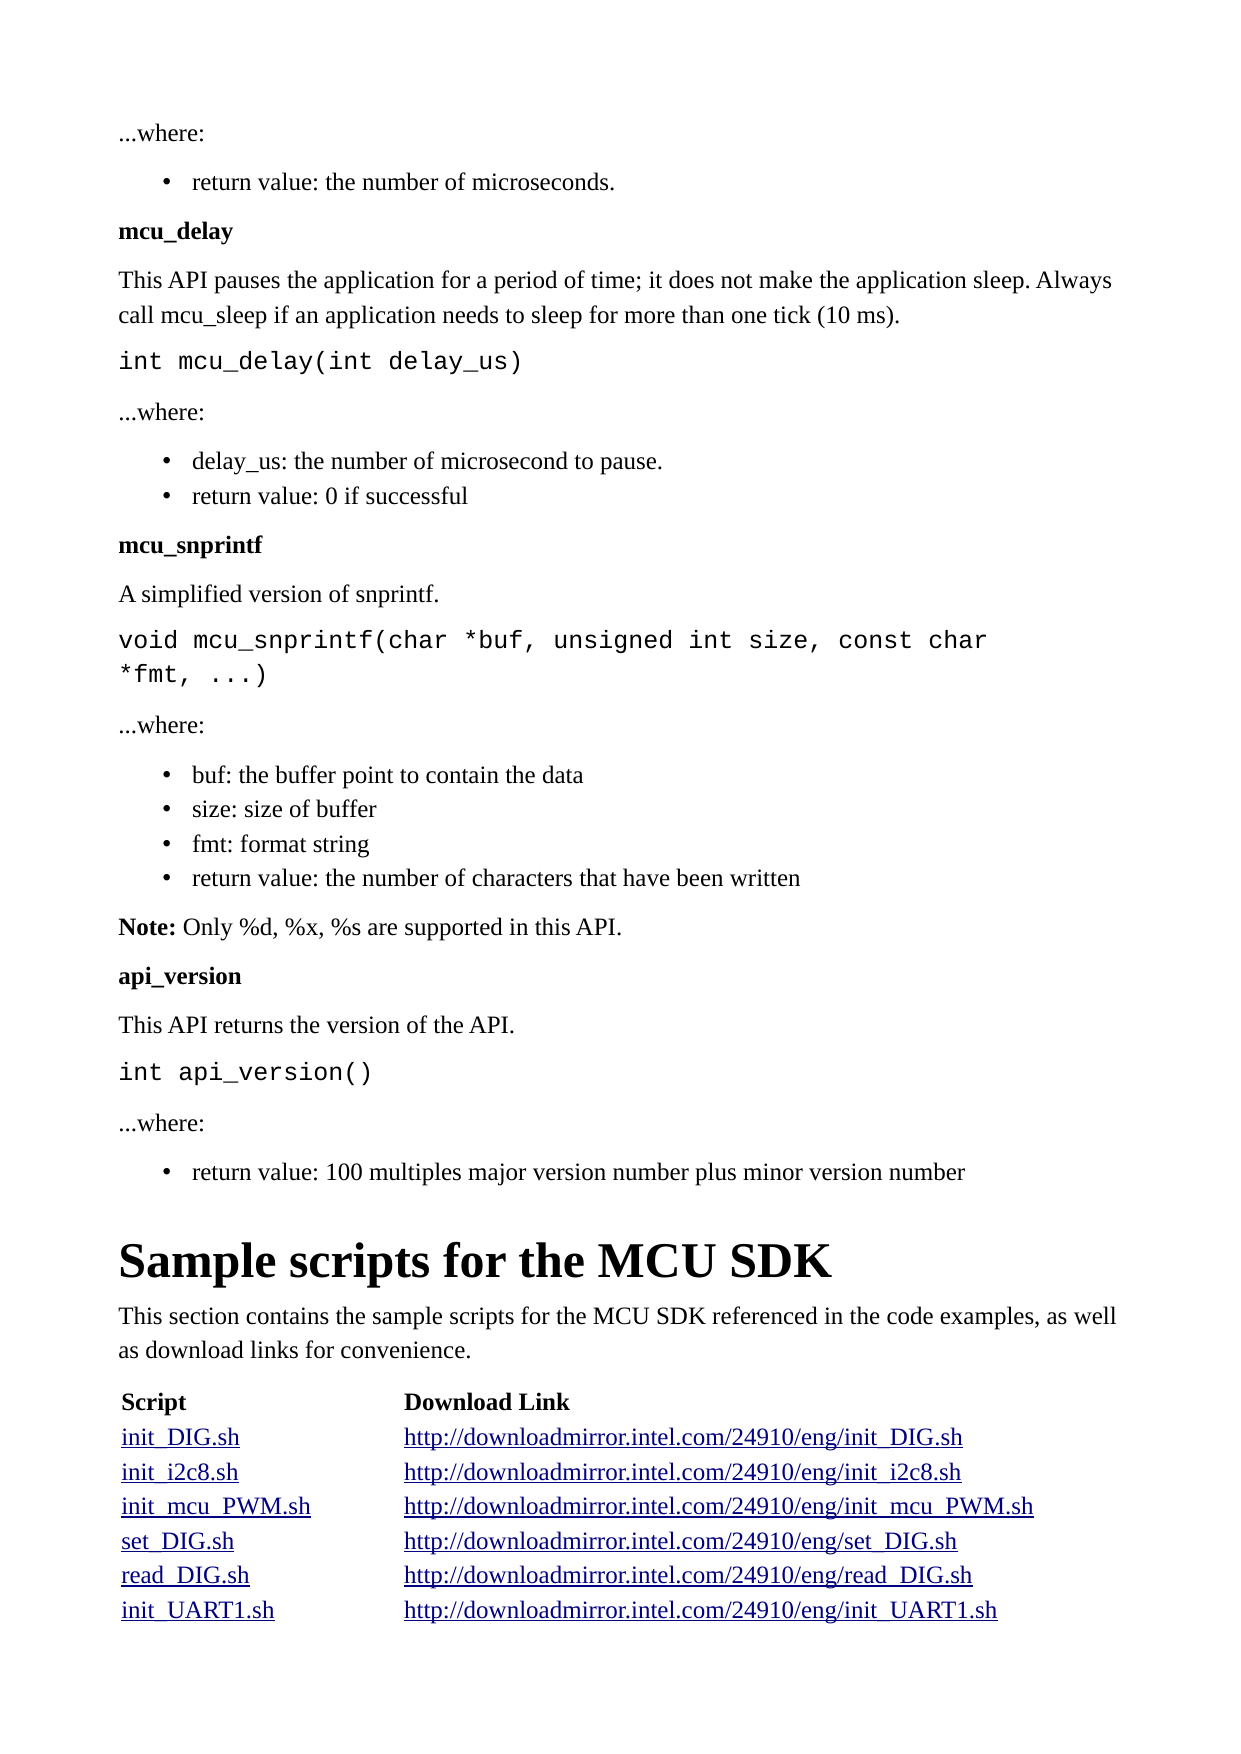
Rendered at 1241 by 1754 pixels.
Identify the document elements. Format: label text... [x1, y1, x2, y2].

table_cell http://downloadmirror.intel.com/24910/eng/init_i2c8.sh [401, 1454, 1123, 1488]
list return value: the number of microseconds. [162, 167, 1122, 196]
list fmt: format string [162, 829, 1122, 857]
text mcu_delay [118, 216, 1122, 245]
table_cell init_mcu_PWM.sh [118, 1488, 401, 1523]
list return value: 100 multiples major version number plus minor version number [162, 1157, 1122, 1186]
text int mcu_delay(int delay_us) [118, 349, 1122, 377]
table_cell http://downloadmirror.intel.com/24910/eng/init_UART1.sh [401, 1592, 1123, 1627]
text ...where: [118, 711, 1122, 739]
list buf: the buffer point to contain the data [162, 760, 1122, 788]
text ...where: [118, 1108, 1122, 1137]
table_cell init_UART1.sh [118, 1592, 401, 1627]
table_cell http://downloadmirror.intel.com/24910/eng/init_DIG.sh [401, 1419, 1123, 1454]
table_cell read_DIG.sh [118, 1558, 401, 1592]
text ...where: [118, 397, 1122, 426]
table_cell set_DIG.sh [118, 1523, 401, 1557]
text A simplified version of snprintf. [118, 579, 1122, 608]
table_cell http://downloadmirror.intel.com/24910/eng/set_DIG.sh [401, 1523, 1123, 1557]
subtitle Sample scripts for the MCU SDK [118, 1231, 1122, 1288]
table_cell http://downloadmirror.intel.com/24910/eng/init_mcu_PWM.sh [401, 1488, 1123, 1523]
table_header Download Link [401, 1385, 1123, 1419]
table_cell http://downloadmirror.intel.com/24910/eng/read_DIG.sh [401, 1558, 1123, 1592]
table_cell init_i2c8.sh [118, 1454, 401, 1488]
text This section contains the sample scripts for the MCU SDK referenced in the code examples, as well as download links for convenience. [118, 1301, 1122, 1364]
list delay_us: the number of microsecond to pause. [162, 446, 1122, 475]
text Note: Only %d, %x, %s are supported in this API. [118, 912, 1122, 941]
list return value: the number of characters that have been written [162, 863, 1122, 892]
text int api_version() [118, 1059, 1122, 1088]
list size: size of buffer [162, 794, 1122, 823]
table_cell init_DIG.sh [118, 1419, 401, 1454]
text This API returns the version of the API. [118, 1010, 1122, 1039]
text void mcu_snprintf(char *buf, unsigned int size, const char *fmt, ...) [118, 628, 1122, 690]
list return value: 0 if successful [162, 481, 1122, 510]
text api_version [118, 961, 1122, 990]
text mcu_snprintf [118, 530, 1122, 559]
text ...where: [118, 118, 1122, 147]
text This API pauses the application for a period of time; it does not make the application sleep. Always call mcu_sleep if an application needs to sleep for more than one tick (10 ms). [118, 265, 1122, 328]
table_header Script [118, 1385, 401, 1419]
